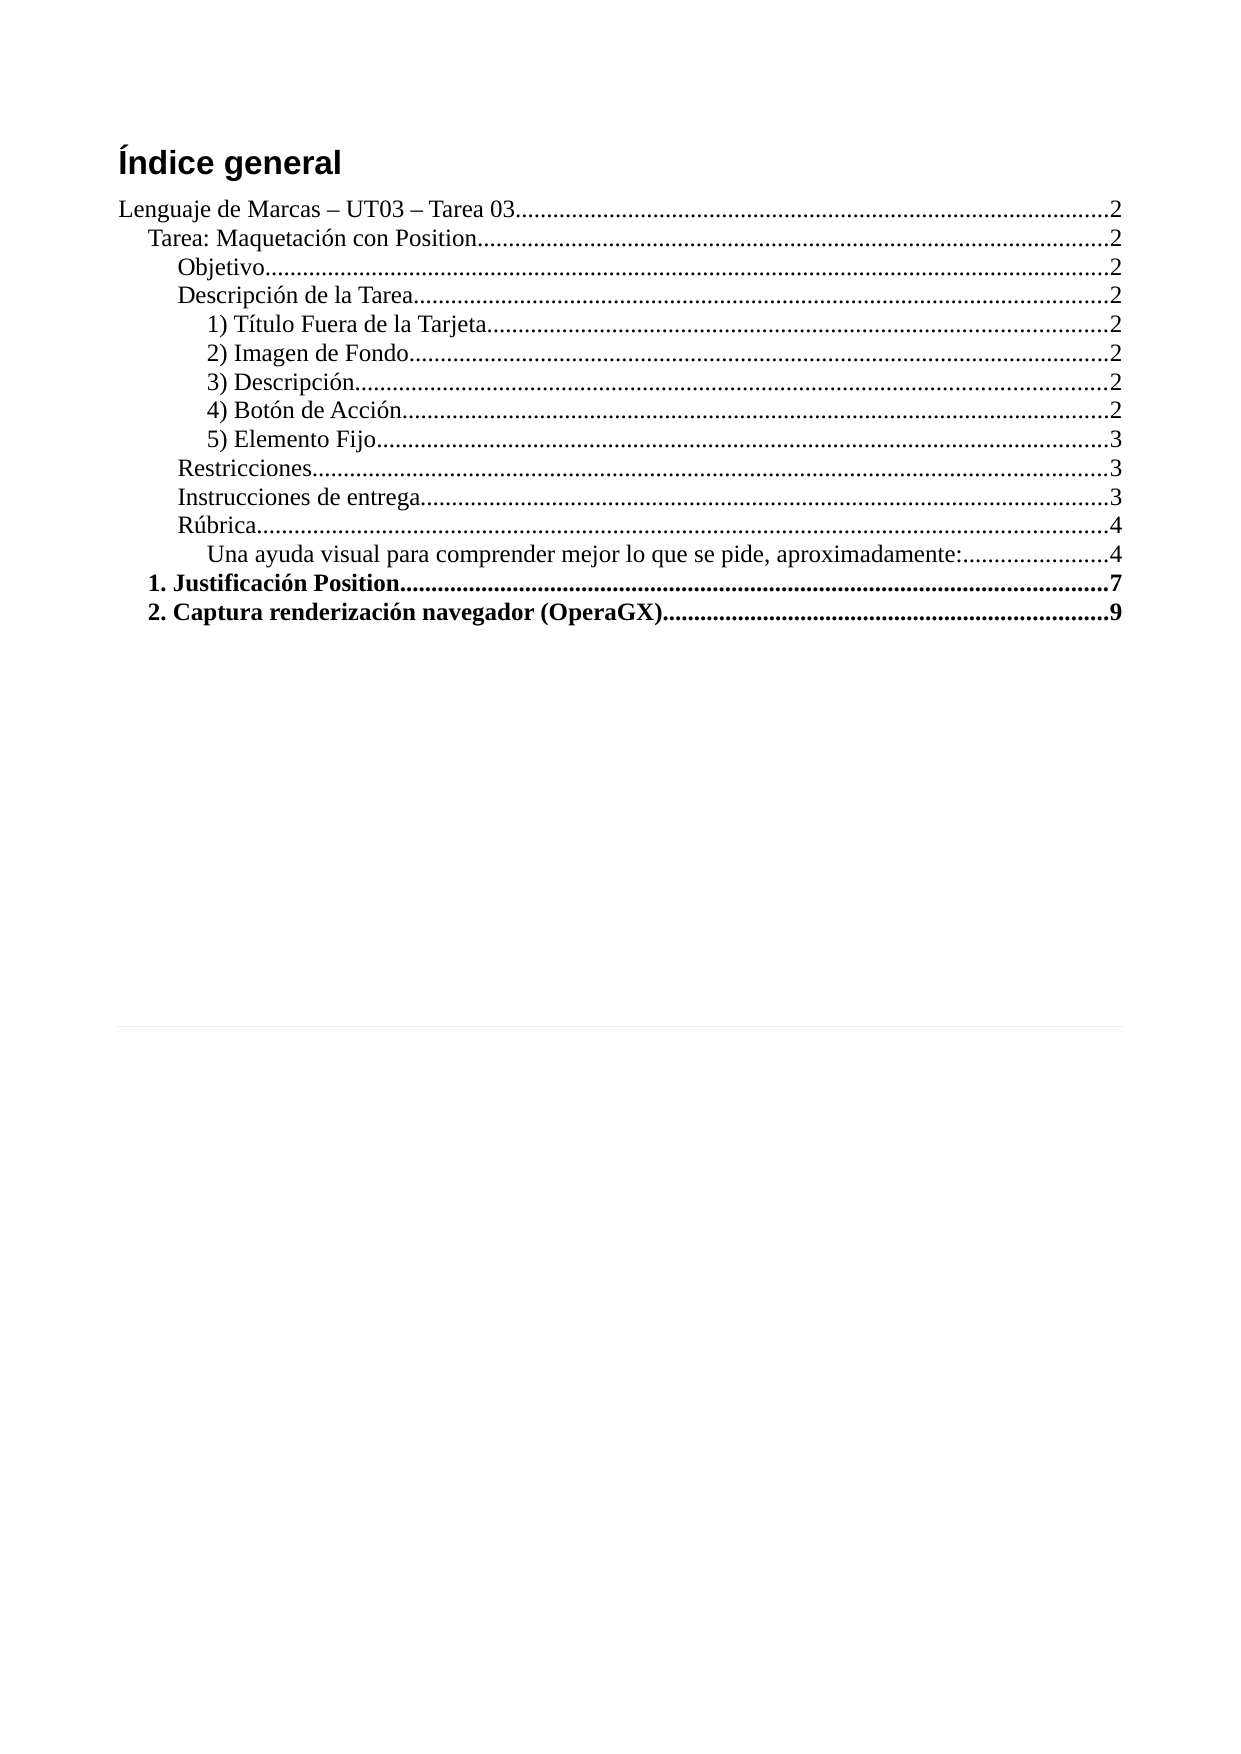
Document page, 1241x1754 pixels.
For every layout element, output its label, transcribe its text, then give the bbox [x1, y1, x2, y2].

text 1) Título Fuera de la Tarjeta 2 [207, 309, 1122, 338]
text Descripción de la Tarea 2 [177, 280, 1122, 309]
text Lenguaje de Marcas – UT03 – Tarea 03 2 [118, 194, 1122, 223]
text Instrucciones de entrega 3 [177, 482, 1122, 510]
text Una ayuda visual para comprender mejor lo que se pide, aproximadamente: 4 [207, 539, 1122, 568]
text 3) Descripción 2 [207, 367, 1122, 395]
text 4) Botón de Acción 2 [207, 395, 1122, 424]
text Tarea: Maquetación con Position 2 [148, 223, 1122, 252]
text Rúbrica 4 [177, 510, 1122, 539]
text 1. Justificación Position 7 [148, 568, 1122, 597]
text 2. Captura renderización navegador (OperaGX) 9 [148, 597, 1122, 625]
text Objetivo 2 [177, 252, 1122, 280]
text 2) Imagen de Fondo 2 [207, 338, 1122, 367]
text Restricciones 3 [177, 453, 1122, 482]
text 5) Elemento Fijo 3 [207, 424, 1122, 453]
subtitle Índice general [118, 143, 1122, 182]
